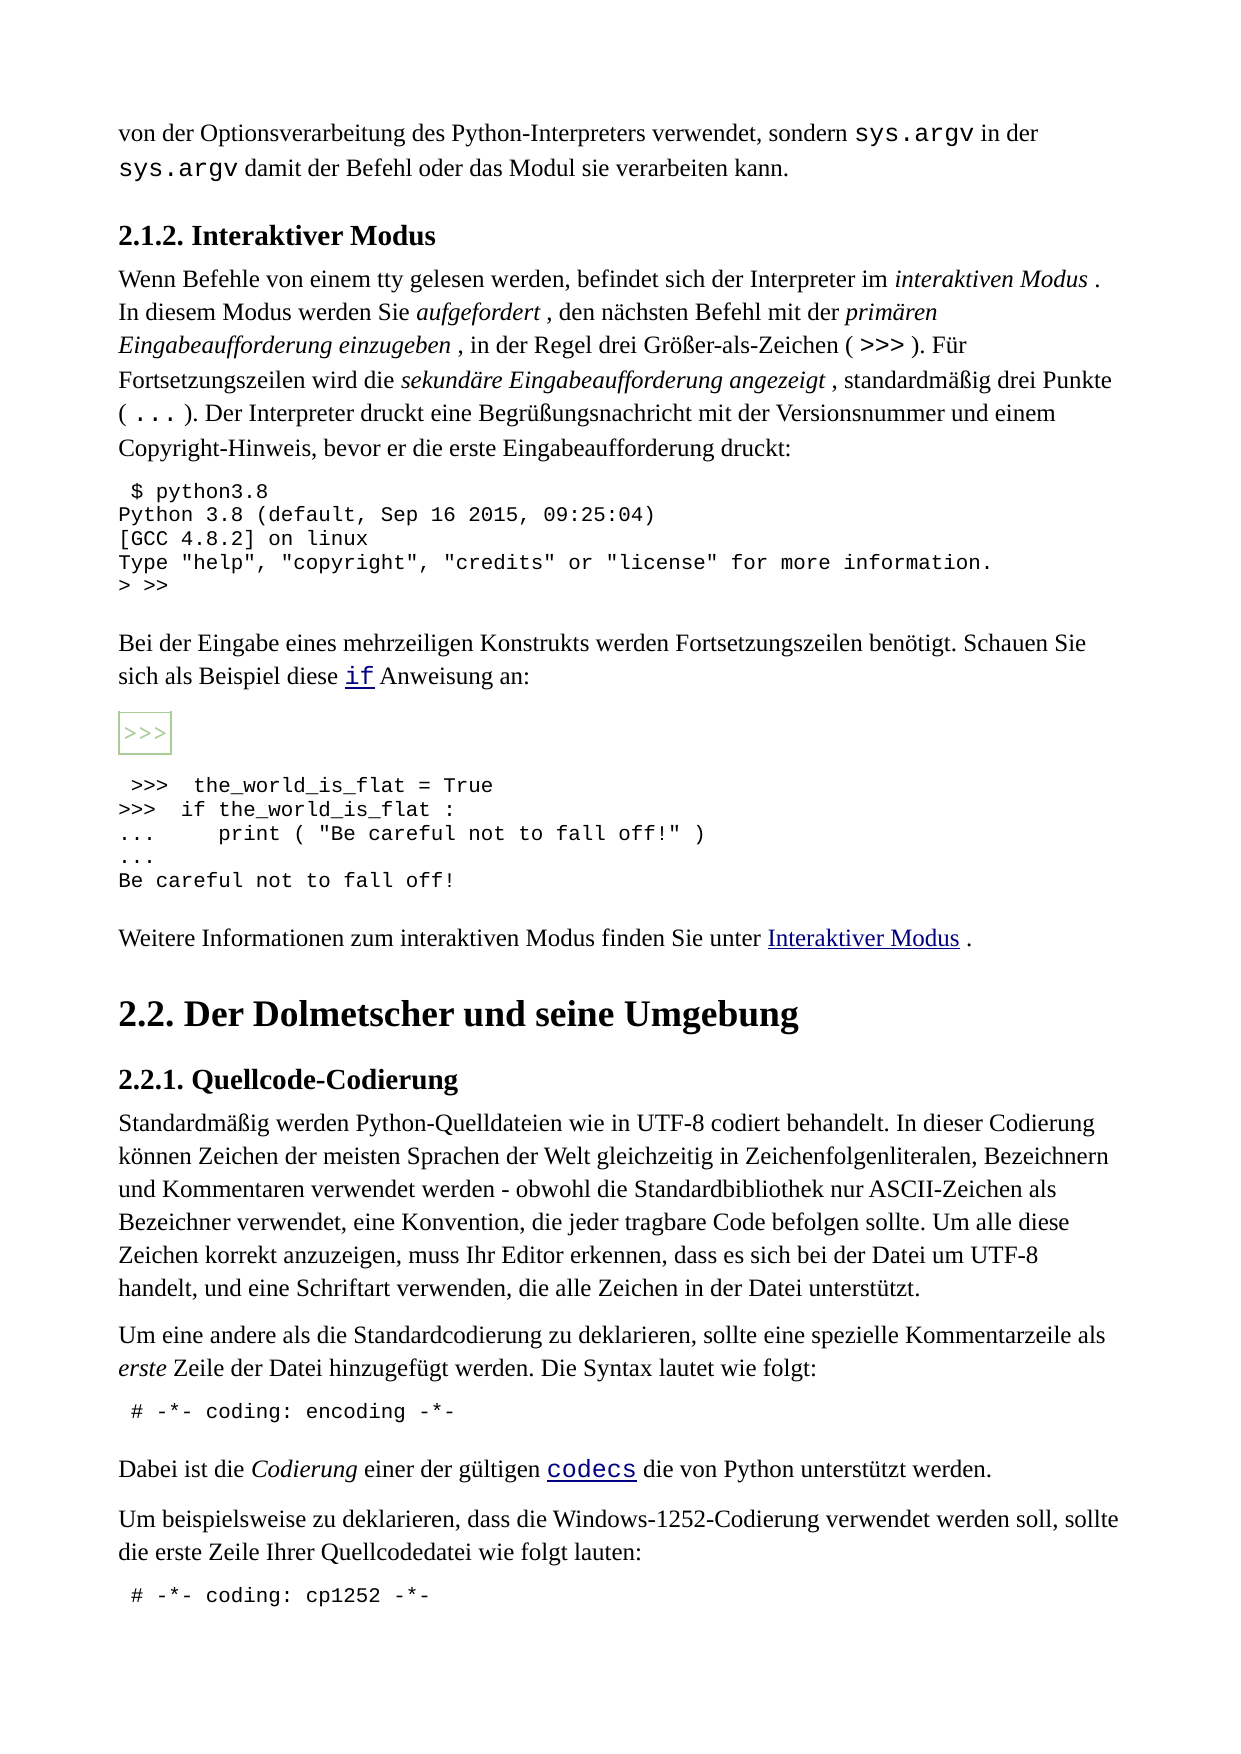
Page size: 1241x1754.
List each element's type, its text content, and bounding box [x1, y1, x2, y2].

text [GCC 4.8.2] on linux [118, 528, 1122, 552]
text Type "help", "copyright", "credits" or "license" for more information. [118, 552, 1122, 575]
text ... print ( "Be careful not to fall off!" ) [118, 823, 1122, 846]
text >>> if the_world_is_flat : [118, 799, 1122, 823]
text Dabei ist die Codierung einer der gültigen codecs die von Python unterstützt werden. [118, 1454, 1122, 1485]
subtitle 2.1.2. Interaktiver Modus [118, 218, 1122, 251]
text Um beispielsweise zu deklarieren, dass die Windows-1252-Codierung verwendet werden soll, sollte die erste Zeile Ihrer Quellcodedatei wie folgt lauten: [118, 1504, 1122, 1566]
text >>> the_world_is_flat = True [118, 775, 1122, 799]
text # -*- coding: encoding -*- [118, 1401, 1122, 1425]
text > >> [118, 575, 1122, 599]
text [172, 711, 1122, 754]
subtitle 2.2. Der Dolmetscher und seine Umgebung [118, 992, 1122, 1035]
text Standardmäßig werden Python-Quelldateien wie in UTF-8 codiert behandelt. In dieser Codierung können Zeichen der meisten Sprachen der Welt gleichzeitig in Zeichenfolgenliteralen, Bezeichnern und Kommentaren verwendet werden - obwohl die Standardbibliothek nur ASCII-Zeichen als Bezeichner verwendet, eine Konvention, die jeder tragbare Code befolgen sollte. Um alle diese Zeichen korrekt anzuzeigen, muss Ihr Editor erkennen, dass es sich bei der Datei um UTF-8 handelt, und eine Schriftart verwenden, die alle Zeichen in der Datei unterstützt. [118, 1108, 1122, 1302]
text Python 3.8 (default, Sep 16 2015, 09:25:04) [118, 504, 1122, 528]
text $ python3.8 [118, 481, 1122, 504]
text Weitere Informationen zum interaktiven Modus finden Sie unter Interaktiver Modus . [118, 923, 1122, 952]
text # -*- coding: cp1252 -*- [118, 1585, 1122, 1608]
text Bei der Eingabe eines mehrzeiligen Konstrukts werden Fortsetzungszeilen benötigt. Schauen Sie sich als Beispiel diese if Anweisung an: [118, 628, 1122, 692]
text Be careful not to fall off! [118, 870, 1122, 894]
text ... [118, 846, 1122, 870]
text von der Optionsverarbeitung des Python-Interpreters verwendet, sondern sys.argv in der sys.argv damit der Befehl oder das Modul sie verarbeiten kann. [118, 118, 1122, 184]
text Wenn Befehle von einem tty gelesen werden, befindet sich der Interpreter im interaktiven Modus . In diesem Modus werden Sie aufgefordert , den nächsten Befehl mit der primären Eingabeaufforderung einzugeben , in der Regel drei Größer-als-Zeichen ( >>> ). Für Fortsetzungszeilen wird die sekundäre Eingabeaufforderung angezeigt , standardmäßig drei Punkte ( ... ). Der Interpreter druckt eine Begrüßungsnachricht mit der Versionsnummer und einem Copyright-Hinweis, bevor er die erste Eingabeaufforderung druckt: [118, 264, 1122, 462]
text >>> [120, 713, 170, 753]
text Um eine andere als die Standardcodierung zu deklarieren, sollte eine spezielle Kommentarzeile als erste Zeile der Datei hinzugefügt werden. Die Syntax lautet wie folgt: [118, 1321, 1122, 1382]
subtitle 2.2.1. Quellcode-Codierung [118, 1062, 1122, 1095]
